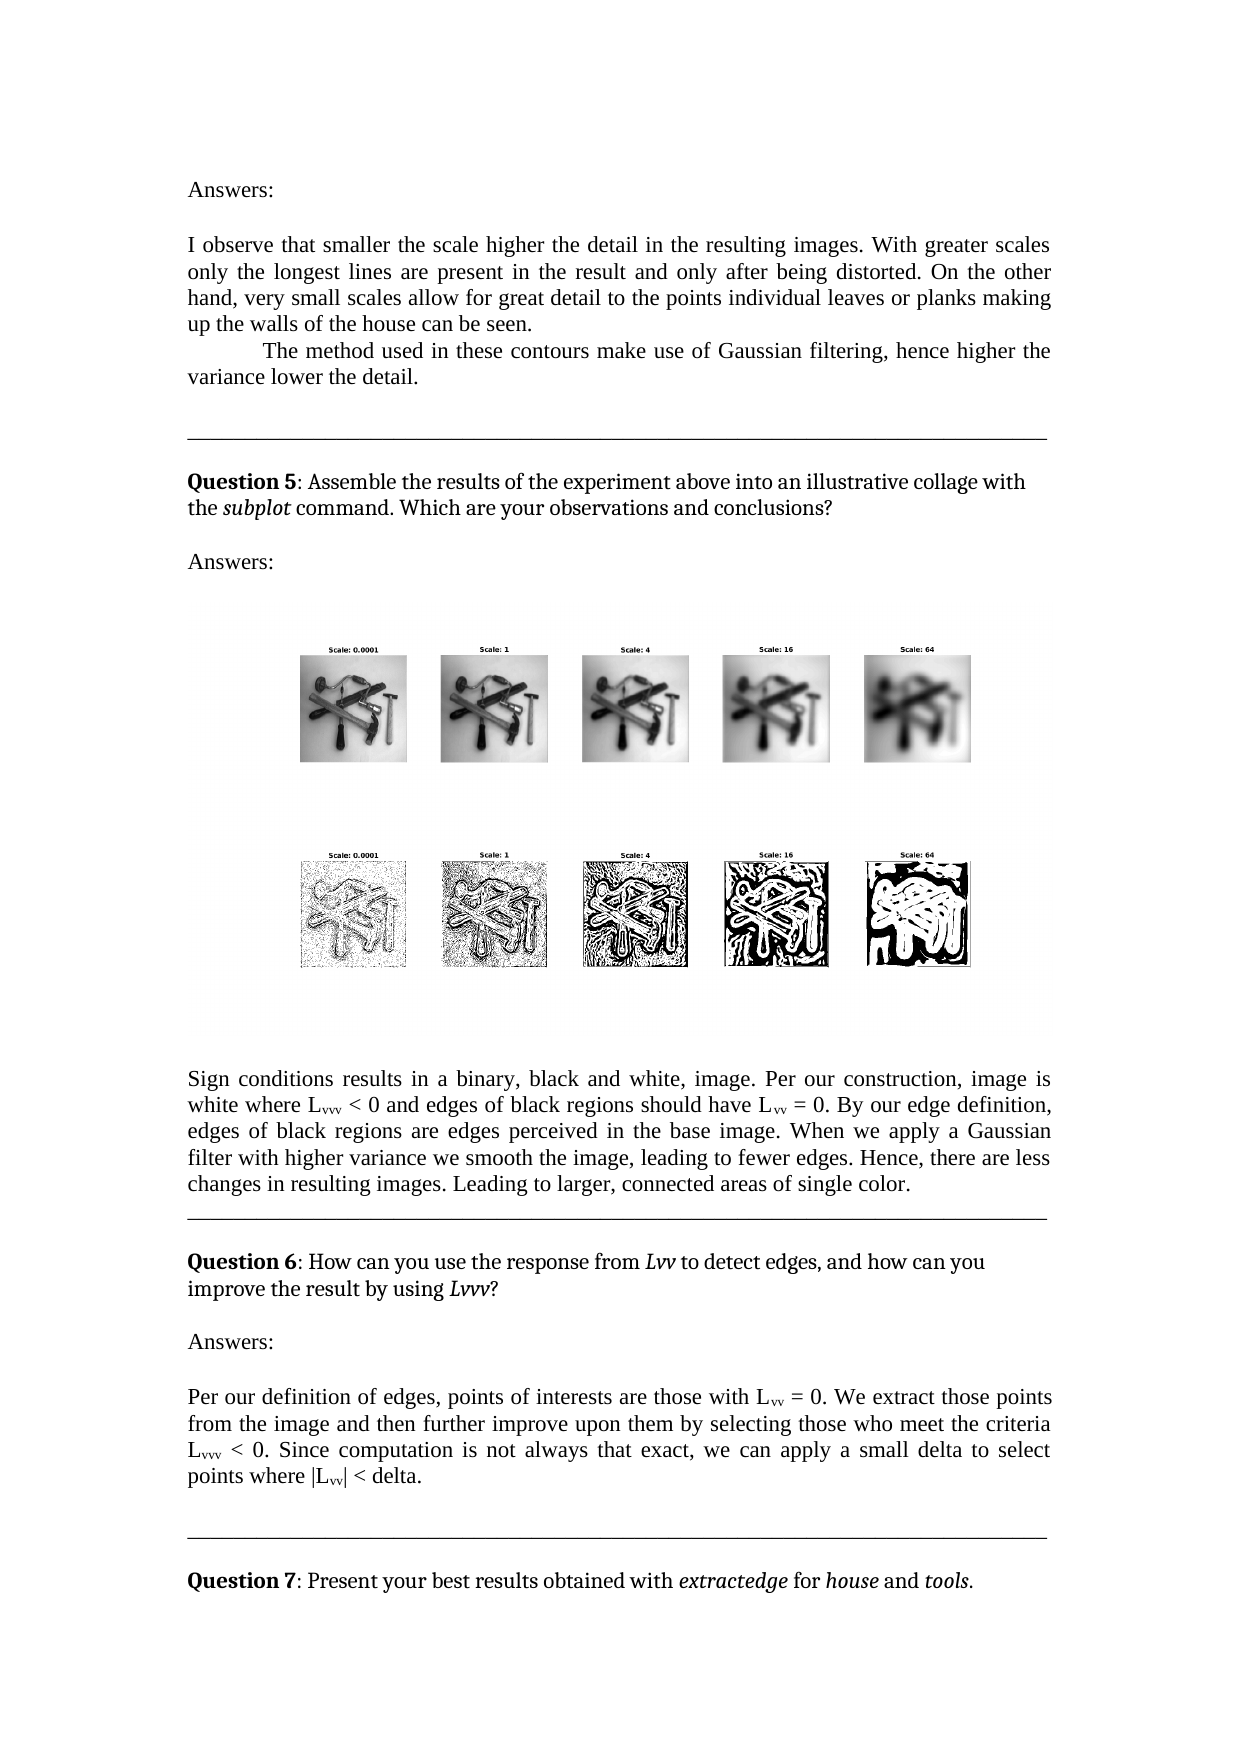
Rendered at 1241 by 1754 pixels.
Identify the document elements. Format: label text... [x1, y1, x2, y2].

text Answers: [187, 176, 1053, 203]
text Question 6: How can you use the response from Lvv to detect edges, and how can you improve the result by using Lvvv? [187, 1249, 1053, 1302]
text Sign conditions results in a binary, black and white, image. Per our construction, image is white where Lvvv < 0 and edges of black regions should have Lvv = 0. By our edge definition, edges of black regions are edges perceived in the base image. When we apply a Gaussian filter with higher variance we smooth the image, leading to fewer edges. Hence, there are less changes in resulting images. Leading to larger, connected areas of single color. [187, 1064, 1053, 1196]
text Answers: [187, 548, 1053, 574]
text Question 5: Assemble the results of the experiment above into an illustrative collage with the subplot command. Which are your observations and conclusions? [187, 469, 1053, 521]
text Per our definition of edges, points of interests are those with Lvv = 0. We extract those points from the image and then further improve upon them by selecting those who meet the criteria Lvvv < 0. Since computation is not always that exact, we can apply a small delta to select points where |Lvv| < delta. [187, 1383, 1053, 1489]
text ___________________________________________________________________________ [187, 1196, 1053, 1223]
text The method used in these contours make use of Gaussian filtering, hence higher the variance lower the detail. [187, 337, 1053, 389]
picture [187, 602, 1053, 1036]
text ___________________________________________________________________________ [187, 1515, 1053, 1541]
text Question 7: Present your best results obtained with extractedge for house and tools. [187, 1568, 1053, 1594]
text I observe that smaller the scale higher the detail in the resulting images. With greater scales only the longest lines are present in the result and only after being distorted. On the other hand, very small scales allow for great detail to the points individual leaves or planks making up the walls of the house can be seen. [187, 231, 1053, 337]
text ___________________________________________________________________________ [187, 416, 1053, 442]
text Answers: [187, 1328, 1053, 1354]
